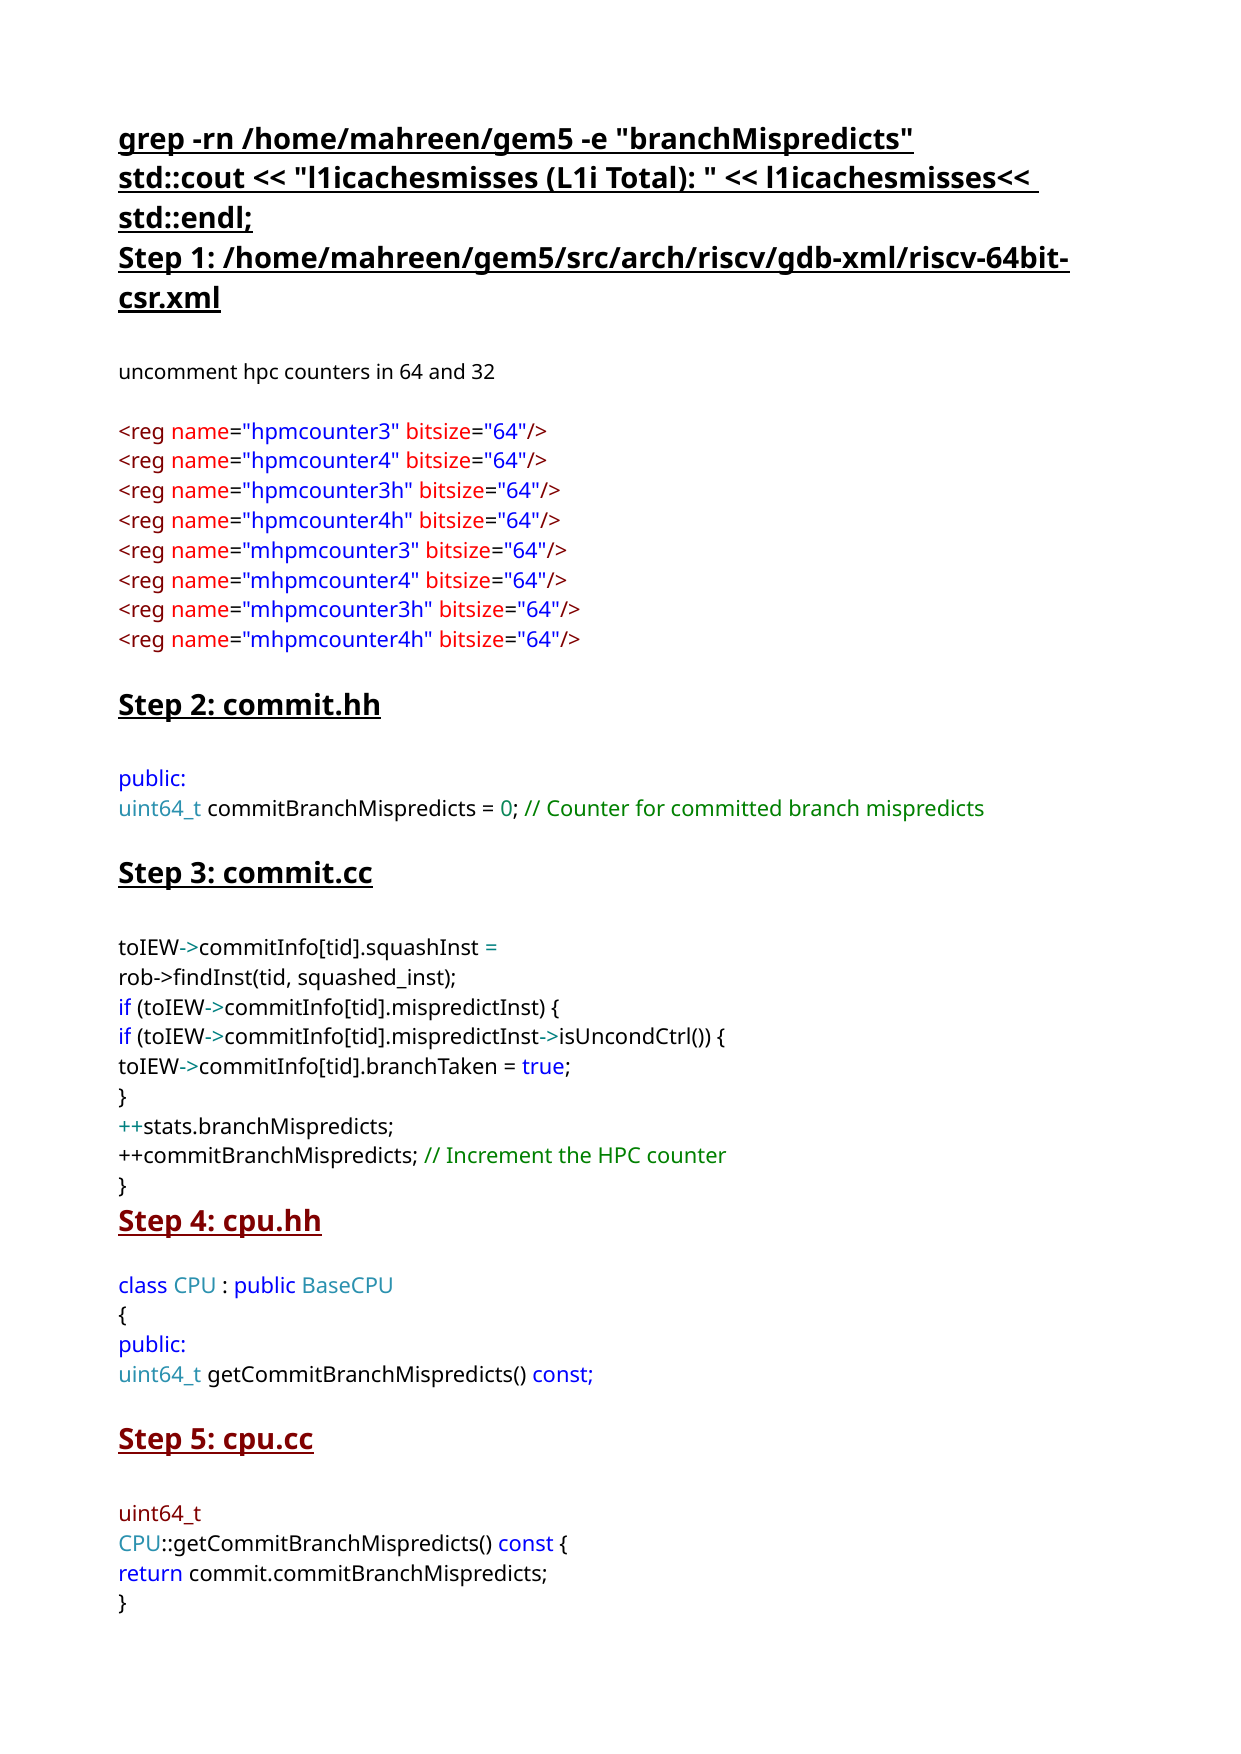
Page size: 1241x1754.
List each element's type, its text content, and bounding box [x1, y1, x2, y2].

text <reg name="mhpmcounter4h" bitsize="64"/> [118, 624, 1122, 654]
text toIEW->commitInfo[tid].squashInst = [118, 932, 1122, 962]
text <reg name="hpmcounter4" bitsize="64"/> [118, 446, 1122, 475]
text <reg name="hpmcounter3h" bitsize="64"/> [118, 475, 1122, 505]
text return commit.commitBranchMispredicts; [118, 1557, 1122, 1587]
text } [118, 1587, 1122, 1617]
text toIEW->commitInfo[tid].branchTaken = true; [118, 1051, 1122, 1081]
text <reg name="mhpmcounter3" bitsize="64"/> [118, 535, 1122, 565]
text Step 4: cpu.hh [118, 1200, 1122, 1240]
text } [118, 1081, 1122, 1111]
text ++commitBranchMispredicts; // Increment the HPC counter [118, 1141, 1122, 1170]
text } [118, 1170, 1122, 1200]
text Step 3: commit.cc [118, 853, 1122, 892]
text if (toIEW->commitInfo[tid].mispredictInst->isUncondCtrl()) { [118, 1021, 1122, 1051]
text <reg name="mhpmcounter3h" bitsize="64"/> [118, 594, 1122, 624]
text { [118, 1299, 1122, 1329]
text <reg name="hpmcounter3" bitsize="64"/> [118, 416, 1122, 446]
text uint64_t [118, 1498, 1122, 1528]
text Step 5: cpu.cc [118, 1418, 1122, 1458]
text uint64_t commitBranchMispredicts = 0; // Counter for committed branch mispredicts [118, 793, 1122, 823]
text Step 1: /home/mahreen/gem5/src/arch/riscv/gdb-xml/riscv-64bit-csr.xml uncomment hpc counters in 64 and 32 [118, 237, 1122, 386]
text Step 2: commit.hh [118, 684, 1122, 723]
text grep -rn /home/mahreen/gem5 -e "branchMispredicts" [118, 118, 1122, 158]
text rob->findInst(tid, squashed_inst); [118, 962, 1122, 992]
text <reg name="mhpmcounter4" bitsize="64"/> [118, 565, 1122, 594]
text public: [118, 763, 1122, 793]
text class CPU : public BaseCPU [118, 1269, 1122, 1299]
text CPU::getCommitBranchMispredicts() const { [118, 1528, 1122, 1557]
text uint64_t getCommitBranchMispredicts() const; [118, 1359, 1122, 1389]
text ++stats.branchMispredicts; [118, 1111, 1122, 1141]
text <reg name="hpmcounter4h" bitsize="64"/> [118, 505, 1122, 535]
text public: [118, 1329, 1122, 1359]
text if (toIEW->commitInfo[tid].mispredictInst) { [118, 992, 1122, 1021]
text std::cout << "l1icachesmisses (L1i Total): " << l1icachesmisses<< std::endl; [118, 158, 1122, 237]
